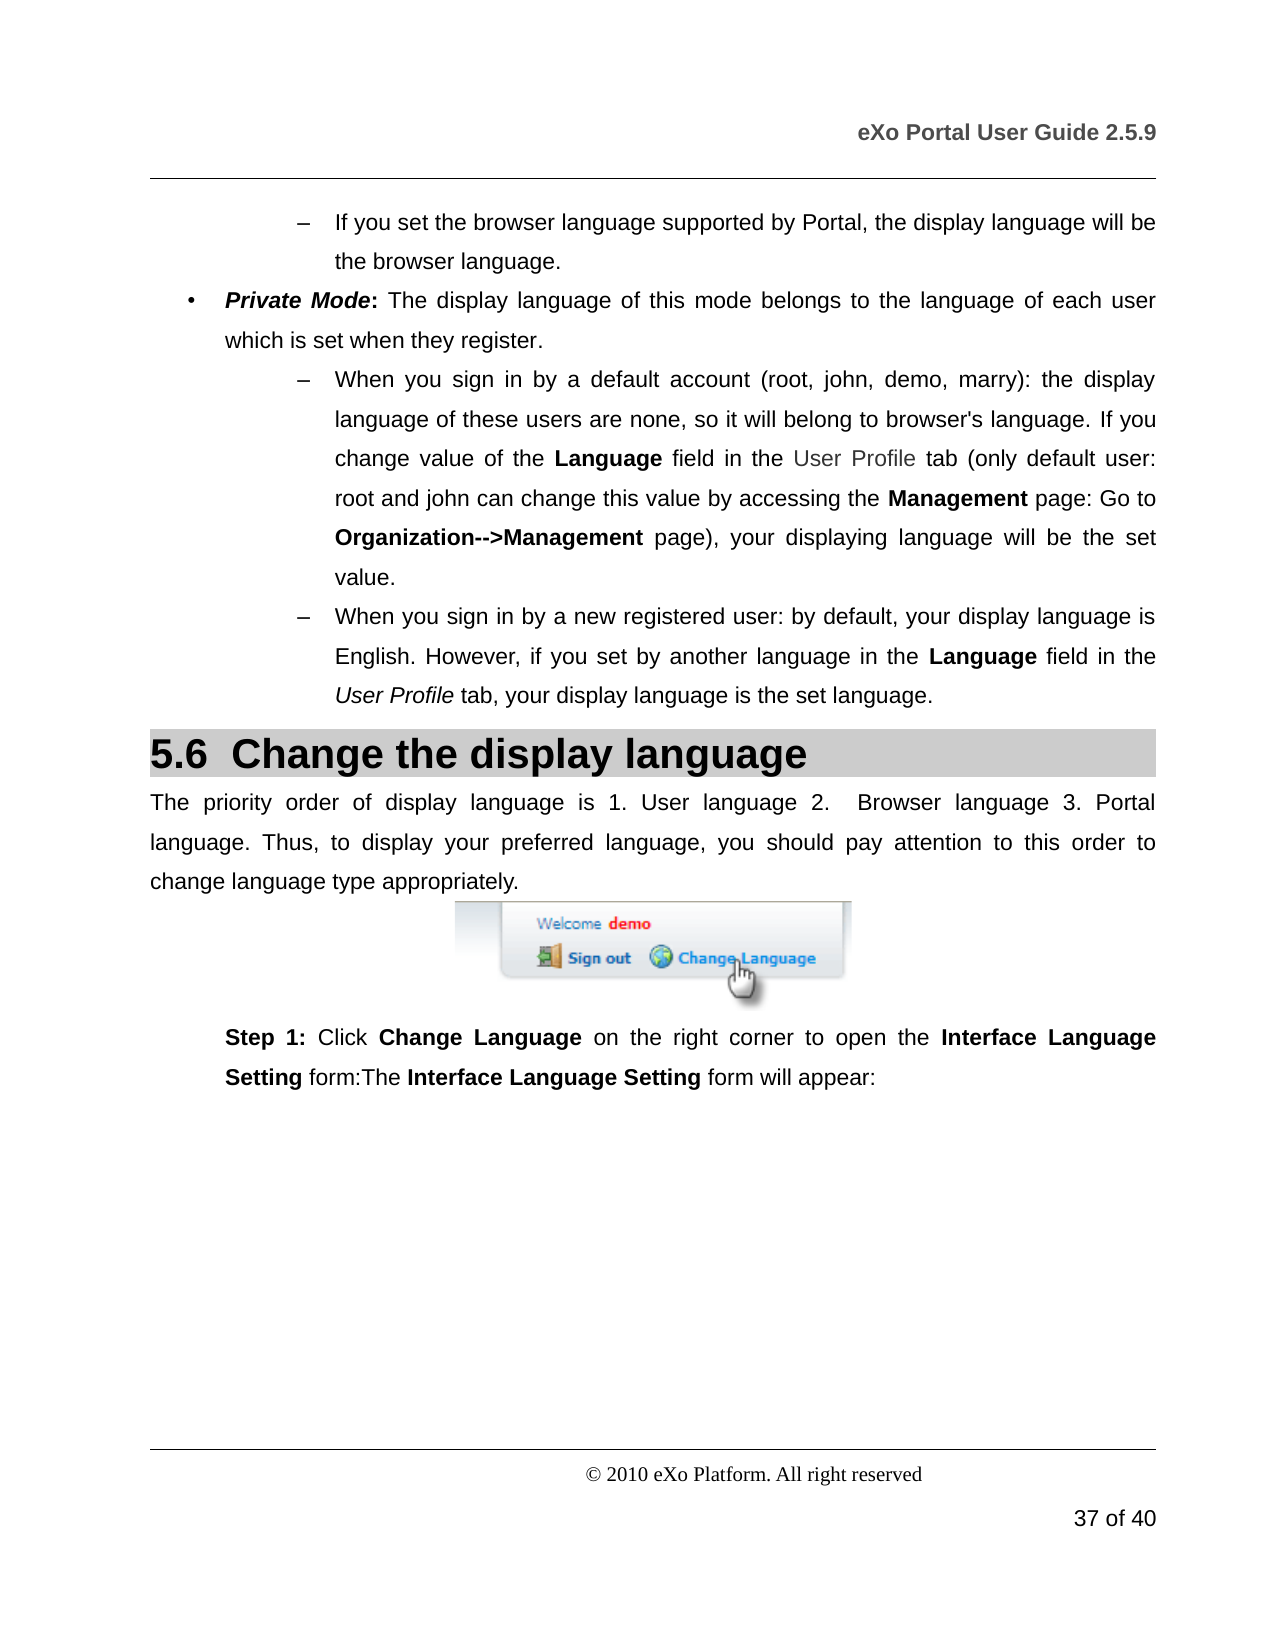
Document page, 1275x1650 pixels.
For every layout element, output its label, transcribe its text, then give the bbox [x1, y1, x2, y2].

text The priority order of display language is 1. User language 2. Browser language 3. Portal language. Thus, to display your preferred language, you should pay attention to this order to change language type appropriately. [150, 789, 1156, 894]
list When you sign in by a default account (root, john, demo, marry): the display language of these users are none, so it will belong to browser's language. If you change value of the Language field in the User Profile tab (only default user: root and john can change this value by accessing the Management page: Go to Organization-->Management page), your displaying language will be the set value. [297, 366, 1156, 590]
list Step 1: Click Change Language on the right corner to open the Interface Language Setting form:The Interface Language Setting form will appear: [187, 908, 1156, 1090]
picture [454, 901, 852, 1011]
list When you sign in by a new registered user: by default, your display language is English. However, if you set by another language in the Language field in the User Profile tab, your display language is the set language. [297, 603, 1156, 709]
subtitle Change the display language [150, 729, 1156, 777]
list If you set the browser language supported by Portal, the display language will be the browser language. [297, 208, 1156, 274]
list Private Mode: The display language of this mode belongs to the language of each user which is set when they register. [187, 287, 1156, 353]
